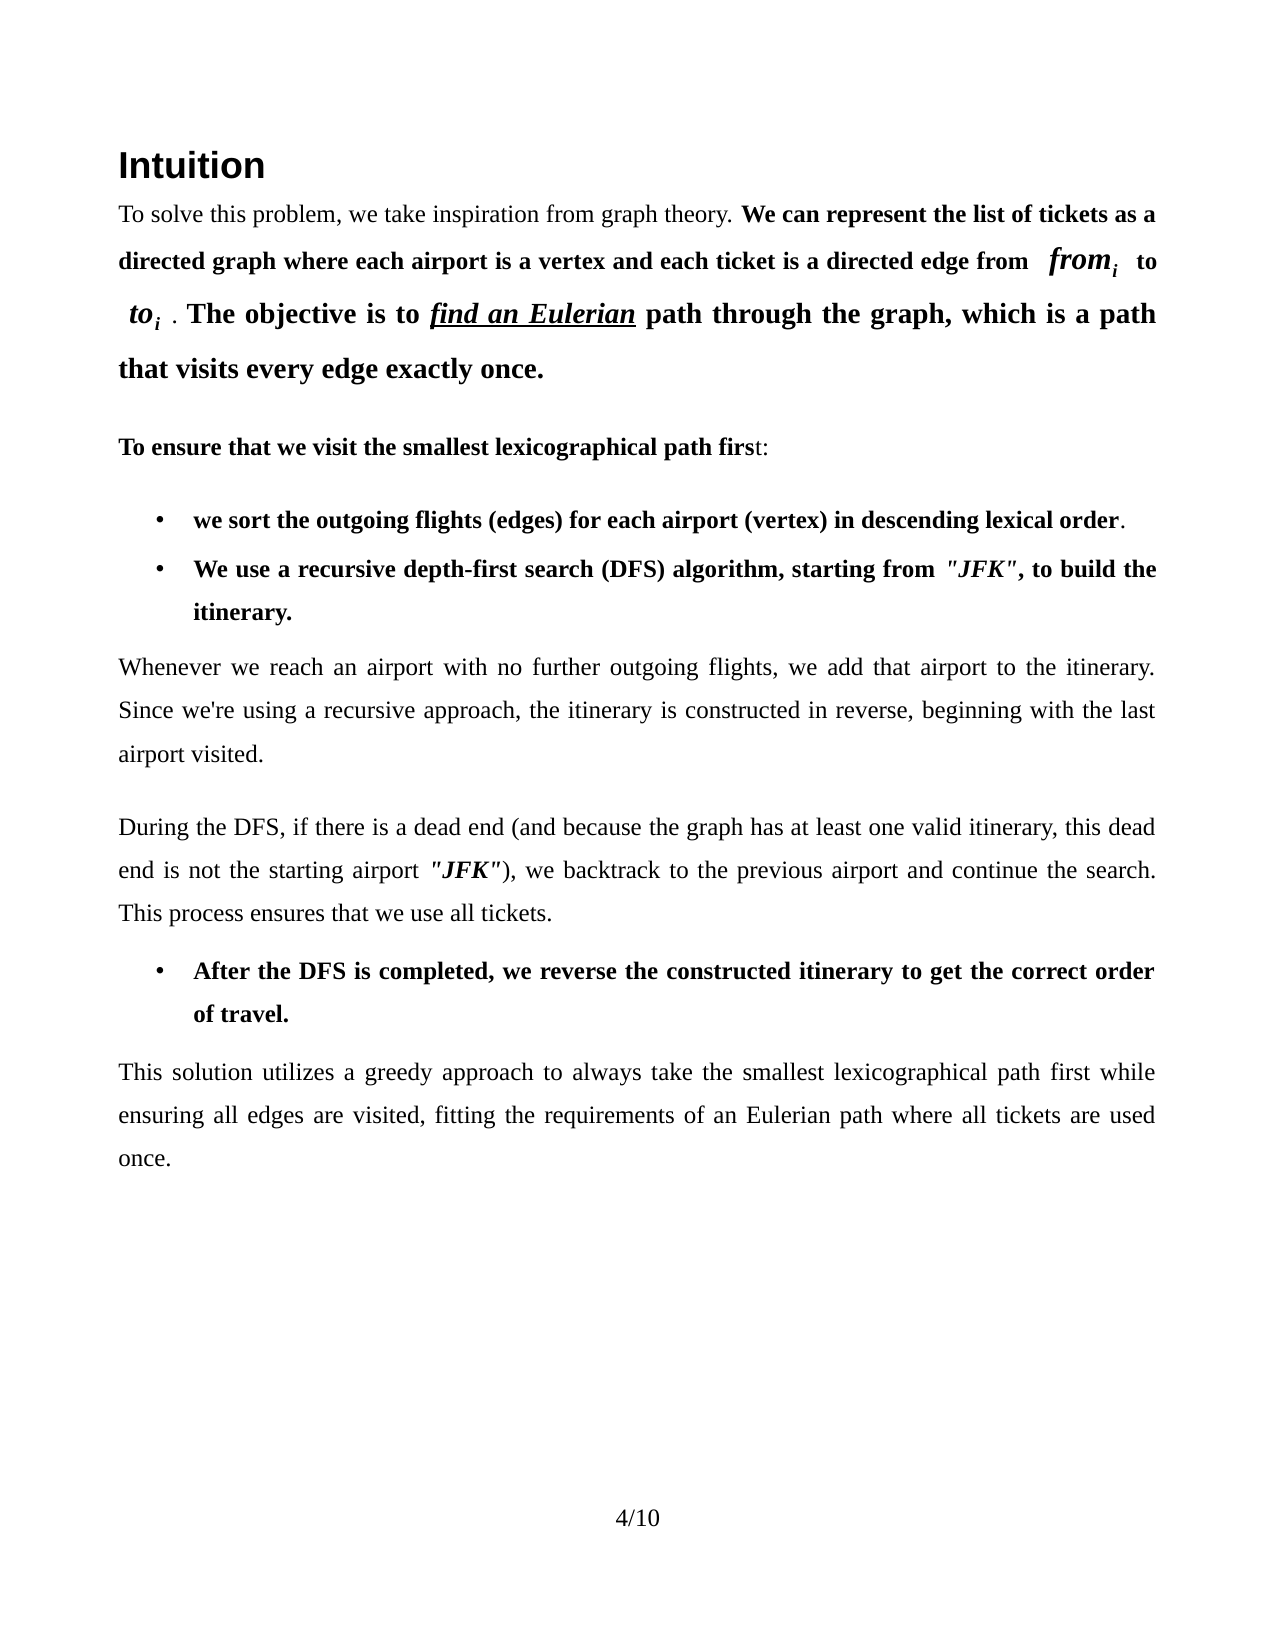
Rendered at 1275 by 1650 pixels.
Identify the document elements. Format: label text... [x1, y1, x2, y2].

subtitle Whenever we reach an airport with no further outgoing flights, we add that airport to the itinerary. Since we're using a recursive approach, the itinerary is constructed in reverse, beginning with the last airport visited. [118, 652, 1157, 767]
subtitle we sort the outgoing flights (edges) for each airport (vertex) in descending lexical order. [156, 505, 1157, 534]
subtitle To ensure that we visit the smallest lexicographical path first: [118, 432, 1157, 461]
subtitle To solve this problem, we take inspiration from graph theory. We can represent the list of tickets as a directed graph where each airport is a vertex and each ticket is a directed edge from to . The objective is to find an Eulerian path through the graph, which is a path that visits every edge exactly once. [118, 199, 1157, 385]
subtitle We use a recursive depth-first search (DFS) algorithm, starting from "JFK", to build the itinerary. [156, 554, 1157, 626]
subtitle After the DFS is completed, we reverse the constructed itinerary to get the correct order of travel. [156, 956, 1157, 1028]
subtitle During the DFS, if there is a dead end (and because the graph has at least one valid itinerary, this dead end is not the starting airport "JFK"), we backtrack to the previous airport and continue the search. This process ensures that we use all tickets. [118, 812, 1157, 927]
subtitle This solution utilizes a greedy approach to always take the smallest lexicographical path first while ensuring all edges are visited, fitting the requirements of an Eulerian path where all tickets are used once. [118, 1057, 1157, 1172]
subtitle Intuition [118, 143, 1157, 186]
